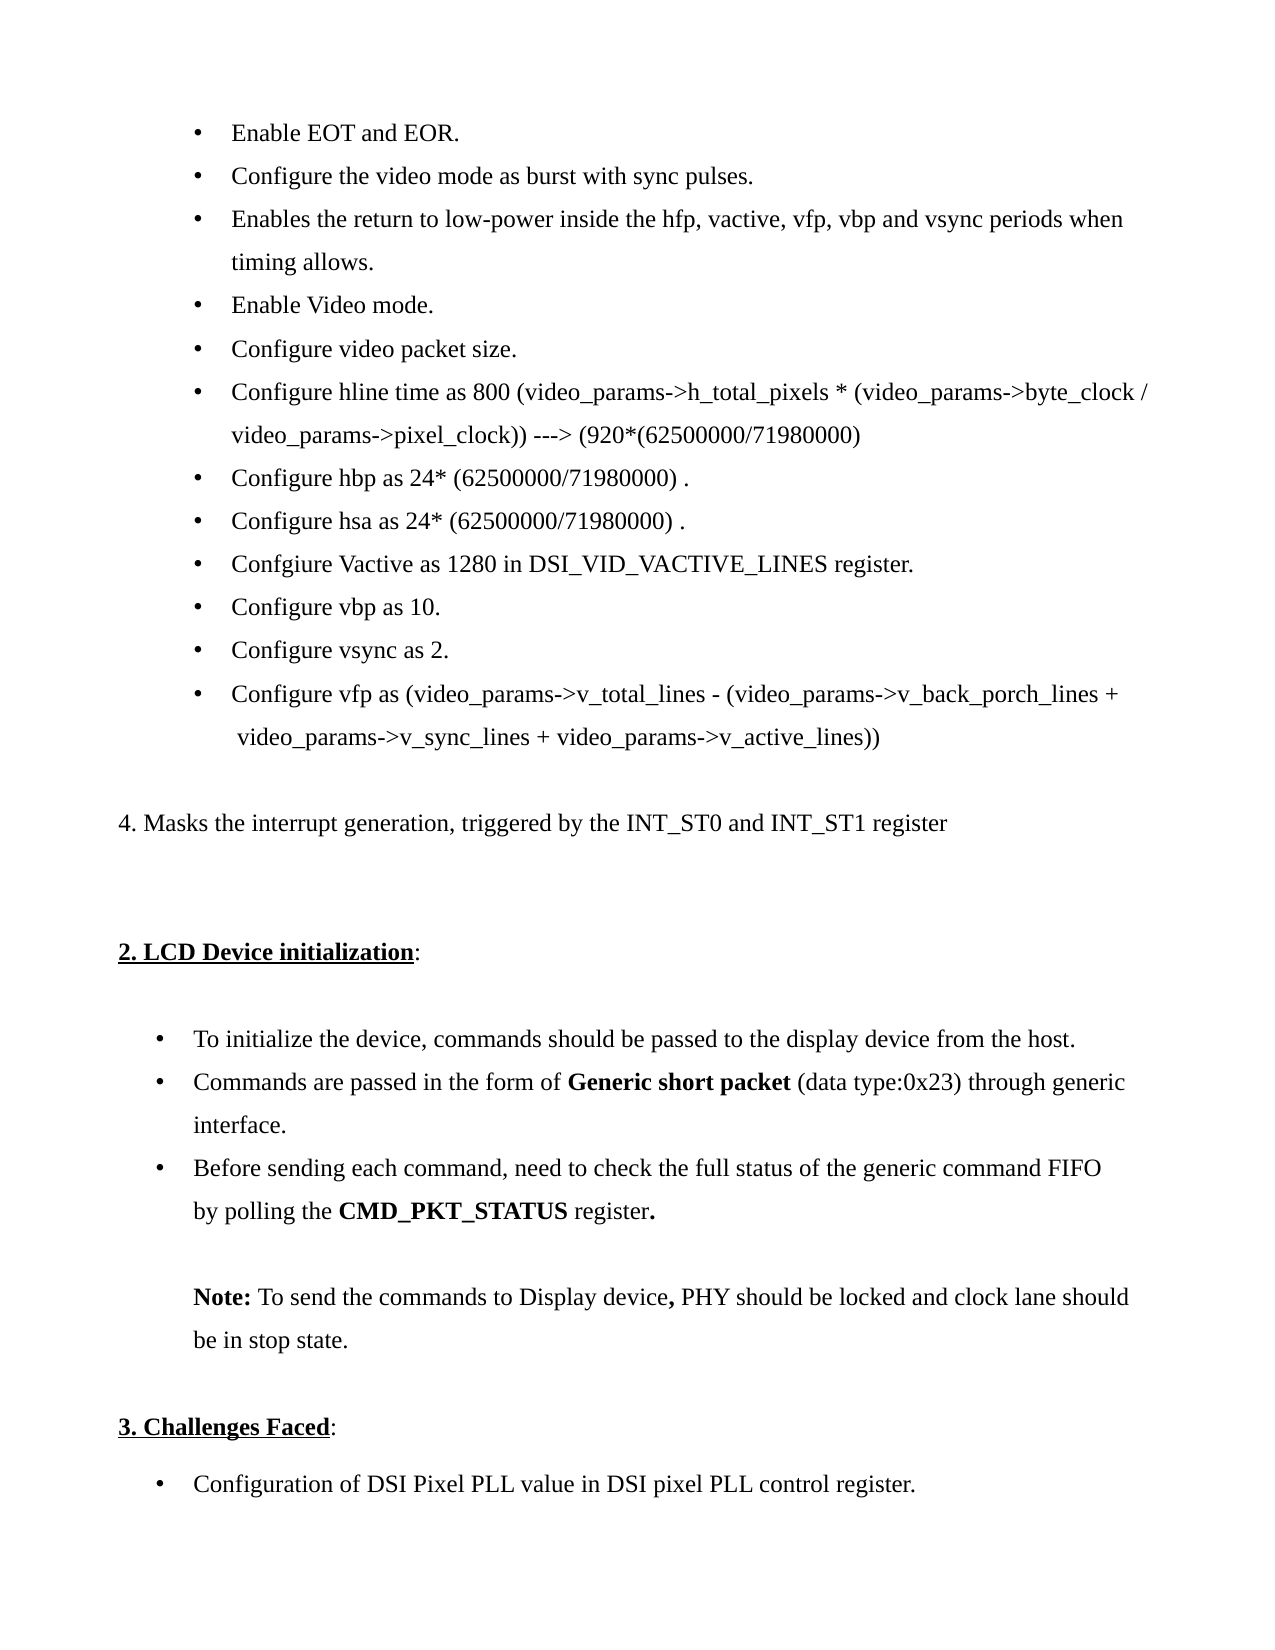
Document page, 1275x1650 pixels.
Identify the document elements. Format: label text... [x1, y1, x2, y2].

list Configure hline time as 800 (video_params->h_total_pixels * (video_params->byte_clock / video_params->pixel_clock)) ---> (920*(62500000/71980000) [194, 377, 1157, 449]
list Configure vsync as 2. [194, 636, 1157, 664]
list Configure hbp as 24* (62500000/71980000) . [194, 463, 1157, 492]
list Note: To send the commands to Display device, PHY should be locked and clock lane should be in stop state. [156, 1282, 1157, 1354]
list Commands are passed in the form of Generic short packet (data type:0x23) through generic interface. [156, 1067, 1157, 1139]
list Configure vfp as (video_params->v_total_lines - (video_params->v_back_porch_lines + [194, 679, 1157, 707]
list Enables the return to low-power inside the hfp, vactive, vfp, vbp and vsync periods when timing allows. [194, 204, 1157, 276]
list Before sending each command, need to check the full status of the generic command FIFO [156, 1153, 1157, 1182]
list Configure the video mode as burst with sync pulses. [194, 161, 1157, 190]
list To initialize the device, commands should be passed to the display device from the host. [156, 1024, 1157, 1052]
text 3. Challenges Faced: [118, 1412, 1157, 1441]
list by polling the CMD_PKT_STATUS register. [156, 1196, 1157, 1225]
list Enable EOT and EOR. [194, 118, 1157, 147]
list Configure video packet size. [194, 334, 1157, 362]
text video_params->v_sync_lines + video_params->v_active_lines)) [118, 722, 1157, 751]
list Configuration of DSI Pixel PLL value in DSI pixel PLL control register. [156, 1469, 1157, 1498]
list Configure hsa as 24* (62500000/71980000) . [194, 506, 1157, 535]
list Enable Video mode. [194, 291, 1157, 319]
list Confgiure Vactive as 1280 in DSI_VID_VACTIVE_LINES register. [194, 549, 1157, 578]
text 4. Masks the interrupt generation, triggered by the INT_ST0 and INT_ST1 register [118, 808, 1157, 837]
list Configure vbp as 10. [194, 592, 1157, 621]
text 2. LCD Device initialization: [118, 937, 1157, 966]
